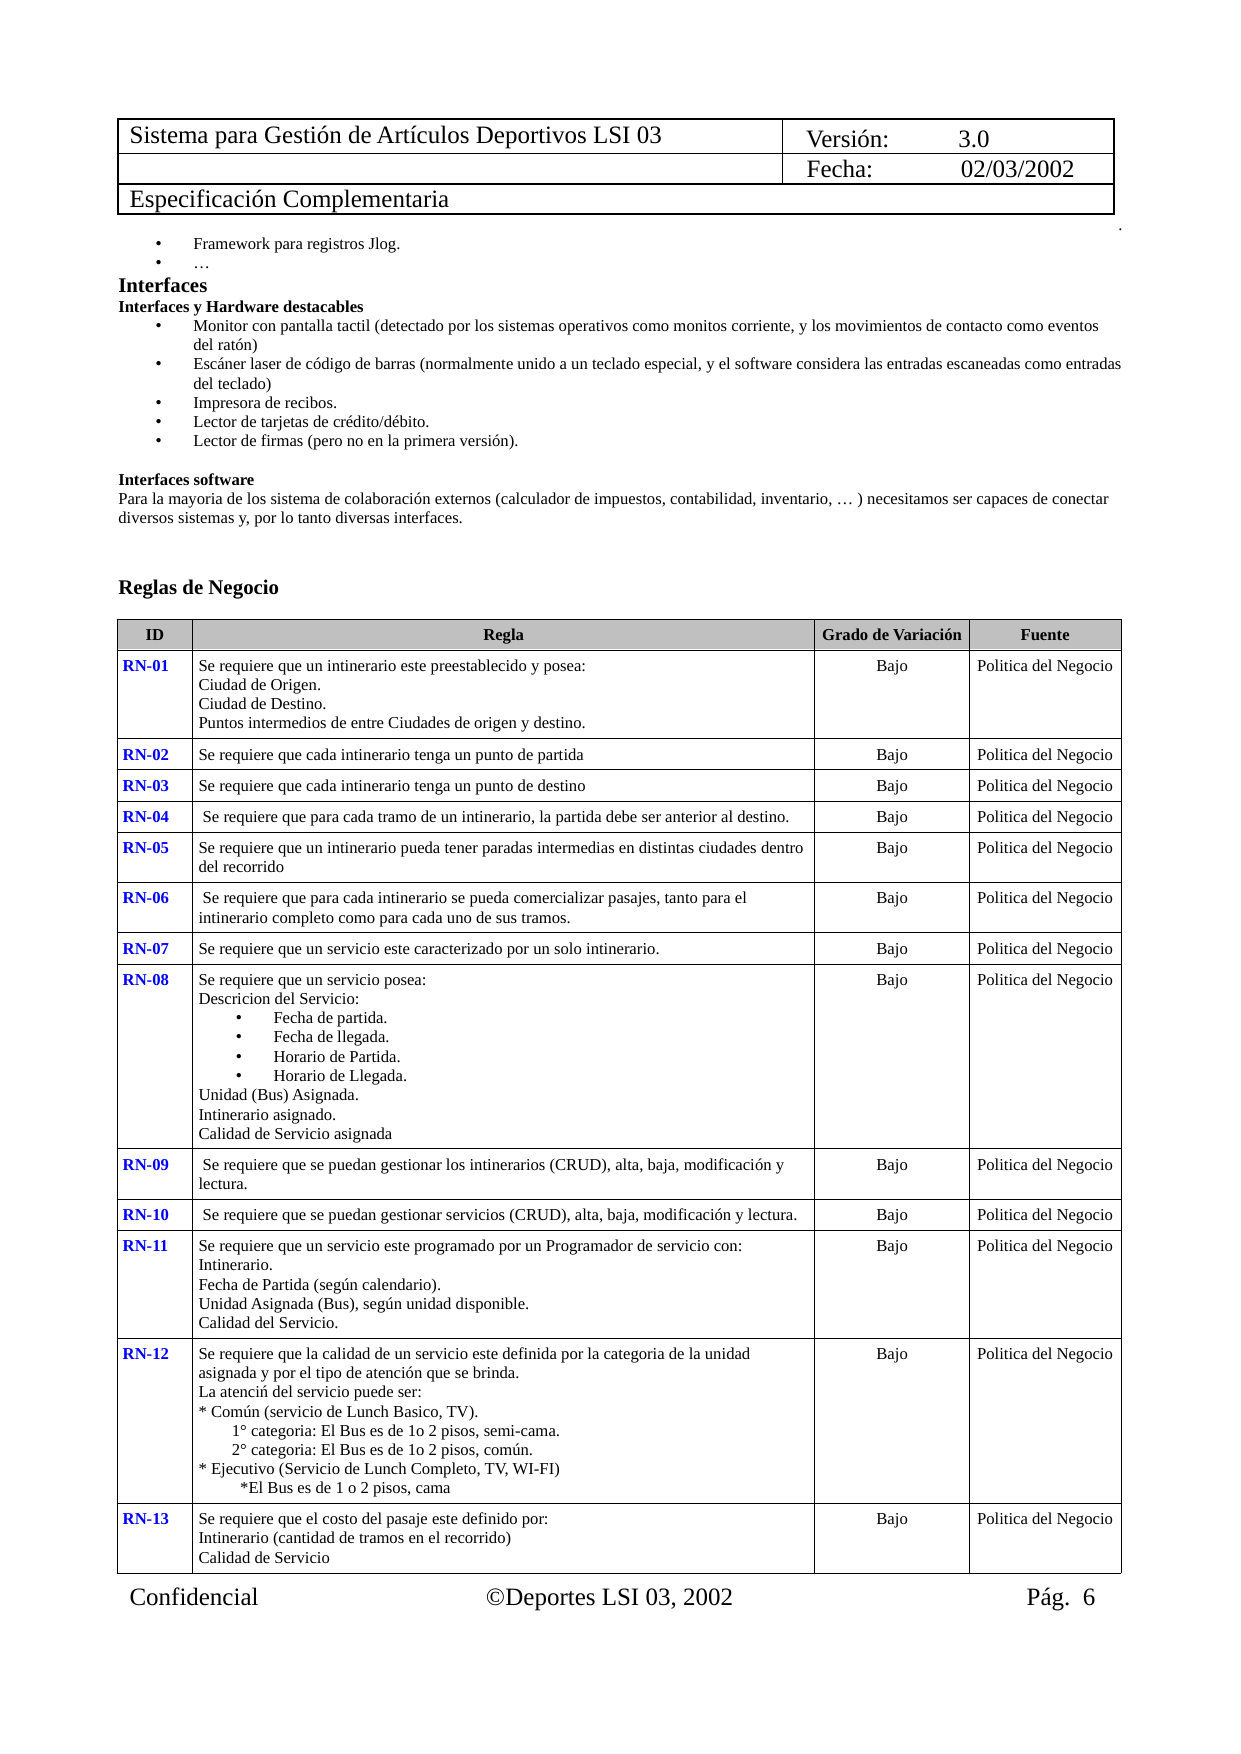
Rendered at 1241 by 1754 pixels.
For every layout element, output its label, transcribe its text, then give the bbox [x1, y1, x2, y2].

table_header ID [118, 620, 192, 649]
table_cell Bajo [815, 833, 969, 882]
table_cell RN-12 [118, 1339, 192, 1503]
table_cell Bajo [815, 1200, 969, 1230]
table_header Regla [193, 620, 814, 649]
table_cell RN-07 [118, 933, 192, 963]
table_cell RN-13 [118, 1504, 192, 1572]
table_cell RN-05 [118, 833, 192, 882]
table_cell Se requiere que el costo del pasaje este definido por: Intinerario (cantidad de tramos en el recorrido) Calidad de Servicio [193, 1504, 814, 1572]
list Escáner laser de código de barras (normalmente unido a un teclado especial, y el software considera las entradas escaneadas como entradas del teclado) [156, 354, 1122, 393]
table_cell Politica del Negocio [970, 883, 1121, 932]
table_cell Se requiere que para cada intinerario se pueda comercializar pasajes, tanto para el intinerario completo como para cada uno de sus tramos. [193, 883, 814, 932]
table_cell Politica del Negocio [970, 802, 1121, 832]
table_cell RN-03 [118, 770, 192, 801]
table_cell Bajo [815, 1504, 969, 1572]
list Monitor con pantalla tactil (detectado por los sistemas operativos como monitos corriente, y los movimientos de contacto como eventos del ratón) [156, 316, 1122, 354]
table_cell Politica del Negocio [970, 833, 1121, 882]
table_cell Bajo [815, 965, 969, 1148]
table_cell Politica del Negocio [970, 770, 1121, 801]
text Interfaces y Hardware destacables [118, 297, 1122, 316]
table_cell Bajo [815, 883, 969, 932]
table_cell Se requiere que un intinerario este preestablecido y posea: Ciudad de Origen. Ciudad de Destino. Puntos intermedios de entre Ciudades de origen y destino. [193, 651, 814, 738]
table_cell Bajo [815, 802, 969, 832]
table_cell Politica del Negocio [970, 651, 1121, 738]
table_cell RN-11 [118, 1231, 192, 1338]
table_cell RN-04 [118, 802, 192, 832]
table_cell RN-01 [118, 651, 192, 738]
table_cell Politica del Negocio [970, 1504, 1121, 1572]
table_header Fuente [970, 620, 1121, 649]
table_cell Bajo [815, 770, 969, 801]
list … [156, 253, 1122, 272]
list Framework para registros Jlog. [156, 234, 1122, 253]
table_cell Politica del Negocio [970, 739, 1121, 769]
table_cell Se requiere que un servicio este programado por un Programador de servicio con: Intinerario. Fecha de Partida (según calendario). Unidad Asignada (Bus), según unidad disponible. Calidad del Servicio. [193, 1231, 814, 1338]
text Para la mayoria de los sistema de colaboración externos (calculador de impuestos, contabilidad, inventario, … ) necesitamos ser capaces de conectar diversos sistemas y, por lo tanto diversas interfaces. [118, 489, 1122, 527]
table_cell Bajo [815, 1231, 969, 1338]
text Interfaces [118, 272, 1122, 297]
table_header Grado de Variación [815, 620, 969, 649]
table_cell Bajo [815, 651, 969, 738]
table_cell RN-08 [118, 965, 192, 1148]
table_cell Bajo [815, 1339, 969, 1503]
table_cell Se requiere que un intinerario pueda tener paradas intermedias en distintas ciudades dentro del recorrido [193, 833, 814, 882]
table_cell Bajo [815, 1149, 969, 1199]
table_cell Politica del Negocio [970, 933, 1121, 963]
table_cell Se requiere que un servicio este caracterizado por un solo intinerario. [193, 933, 814, 963]
table_cell RN-10 [118, 1200, 192, 1230]
table_cell Se requiere que la calidad de un servicio este definida por la categoria de la unidad asignada y por el tipo de atención que se brinda. La atenciń del servicio puede ser: * Común (servicio de Lunch Basico, TV). 1° categoria: El Bus es de 1o 2 pisos, semi-cama. 2° categoria: El Bus es de 1o 2 pisos, común. * Ejecutivo (Servicio de Lunch Completo, TV, WI-FI) *El Bus es de 1 o 2 pisos, cama [193, 1339, 814, 1503]
table_cell RN-02 [118, 739, 192, 769]
table_cell Politica del Negocio [970, 1149, 1121, 1199]
table_cell RN-09 [118, 1149, 192, 1199]
list Impresora de recibos. [156, 393, 1122, 412]
table_cell Se requiere que se puedan gestionar los intinerarios (CRUD), alta, baja, modificación y lectura. [193, 1149, 814, 1199]
table_cell Se requiere que para cada tramo de un intinerario, la partida debe ser anterior al destino. [193, 802, 814, 832]
table_cell Politica del Negocio [970, 1231, 1121, 1338]
table_cell Politica del Negocio [970, 965, 1121, 1148]
list Lector de tarjetas de crédito/débito. [156, 412, 1122, 431]
text Reglas de Negocio [118, 575, 1122, 599]
table_cell Se requiere que se puedan gestionar servicios (CRUD), alta, baja, modificación y lectura. [193, 1200, 814, 1230]
table_cell Politica del Negocio [970, 1339, 1121, 1503]
table_cell Bajo [815, 933, 969, 963]
table_cell Se requiere que cada intinerario tenga un punto de partida [193, 739, 814, 769]
table_cell Se requiere que un servicio posea: Descricion del Servicio: Fecha de partida. Fecha de llegada. Horario de Partida. Horario de Llegada. Unidad (Bus) Asignada. Intinerario asignado. Calidad de Servicio asignada [193, 965, 814, 1148]
table_cell Bajo [815, 739, 969, 769]
table_cell Politica del Negocio [970, 1200, 1121, 1230]
table_cell Se requiere que cada intinerario tenga un punto de destino [193, 770, 814, 801]
table_cell RN-06 [118, 883, 192, 932]
text Interfaces software [118, 469, 1122, 489]
list Lector de firmas (pero no en la primera versión). [156, 431, 1122, 450]
